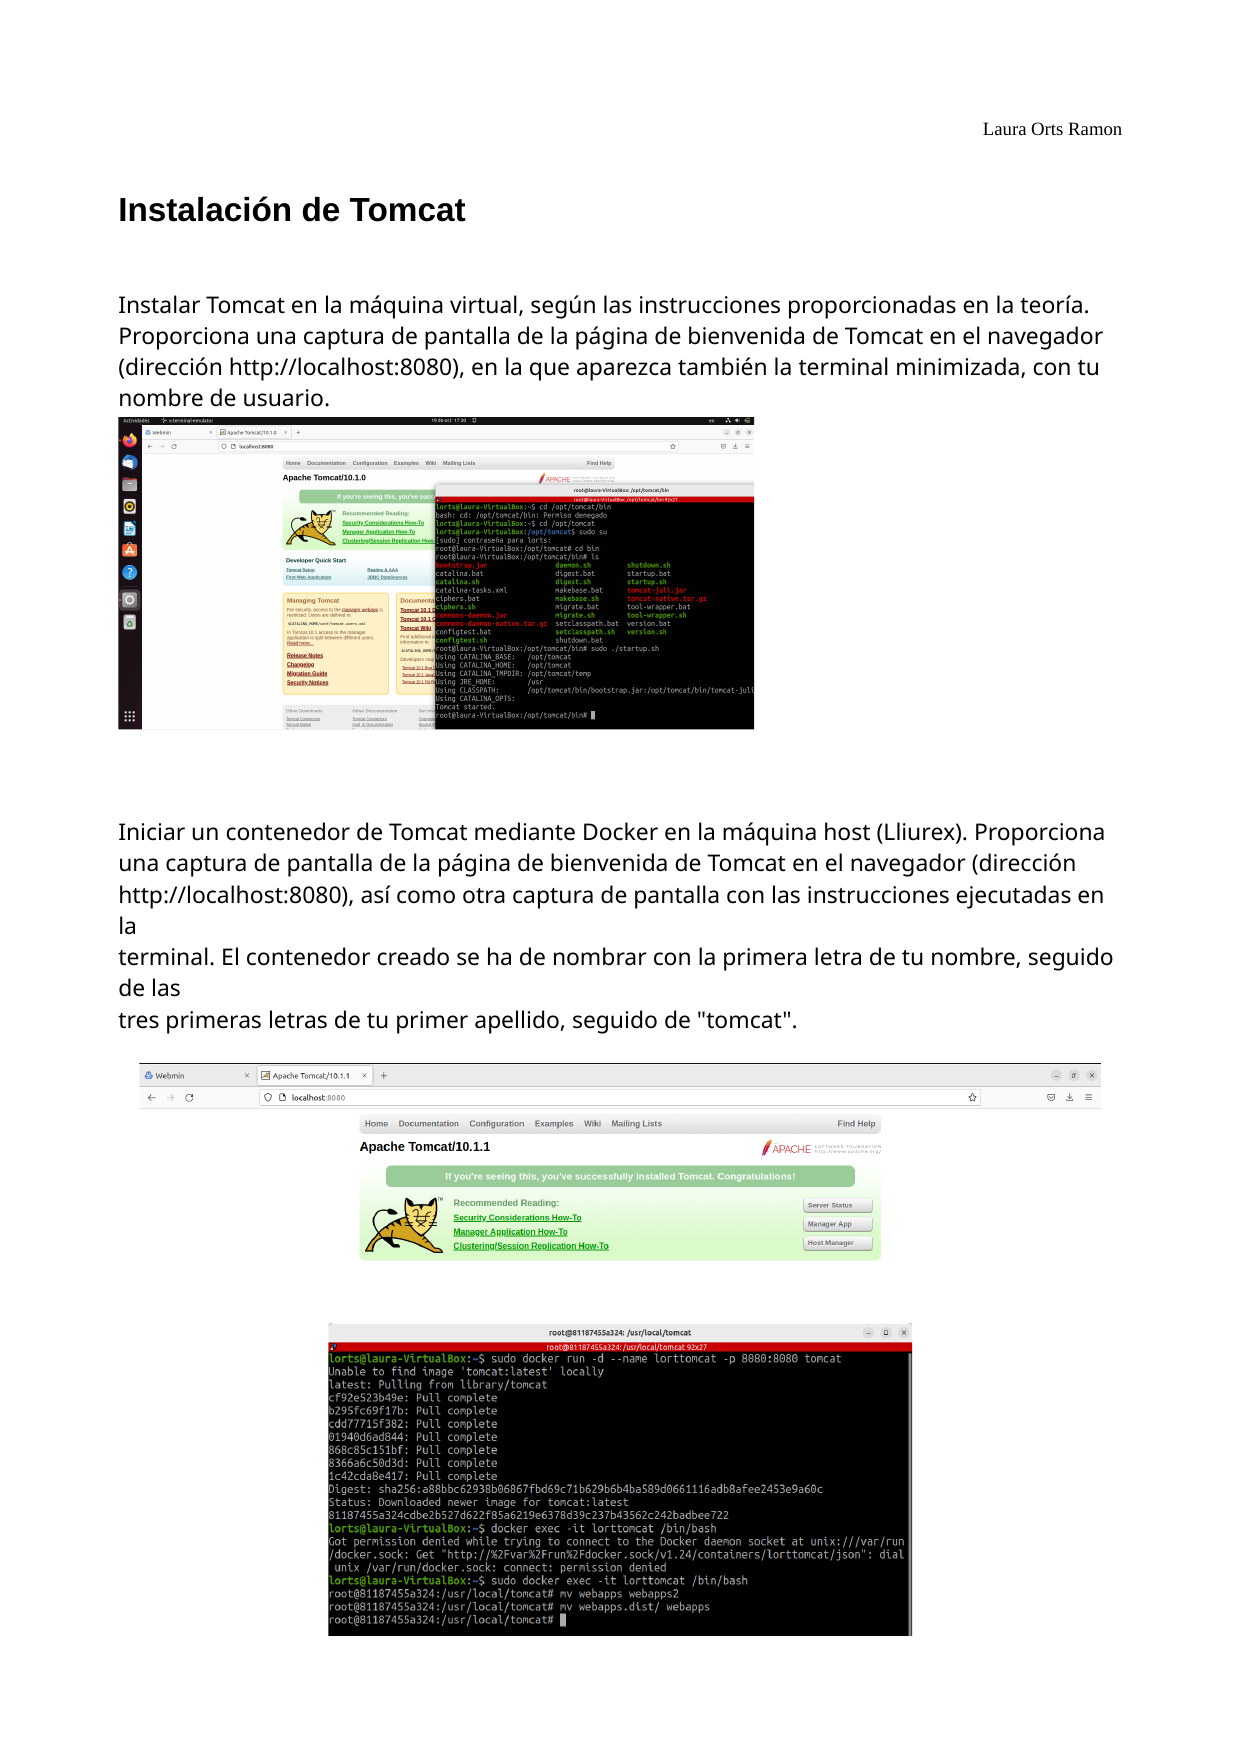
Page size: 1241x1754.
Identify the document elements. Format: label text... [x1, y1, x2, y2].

text tres primeras letras de tu primer apellido, seguido de "tomcat". [118, 1003, 1122, 1035]
picture [139, 1063, 1101, 1267]
text Instalar Tomcat en la máquina virtual, según las instrucciones proporcionadas en la teoría. Proporciona una captura de pantalla de la página de bienvenida de Tomcat en el navegador (dirección http://localhost:8080), en la que aparezca también la terminal minimizada, con tu nombre de usuario. [118, 288, 1122, 413]
text una captura de pantalla de la página de bienvenida de Tomcat en el navegador (dirección [118, 847, 1122, 878]
picture [328, 1323, 913, 1636]
text terminal. El contenedor creado se ha de nombrar con la primera letra de tu nombre, seguido de las [118, 941, 1122, 1003]
text http://localhost:8080), así como otra captura de pantalla con las instrucciones ejecutadas en la [118, 878, 1122, 941]
text Iniciar un contenedor de Tomcat mediante Docker en la máquina host (Lliurex). Proporciona [118, 816, 1122, 847]
picture [118, 417, 755, 730]
subtitle Instalación de Tomcat [118, 190, 1122, 228]
